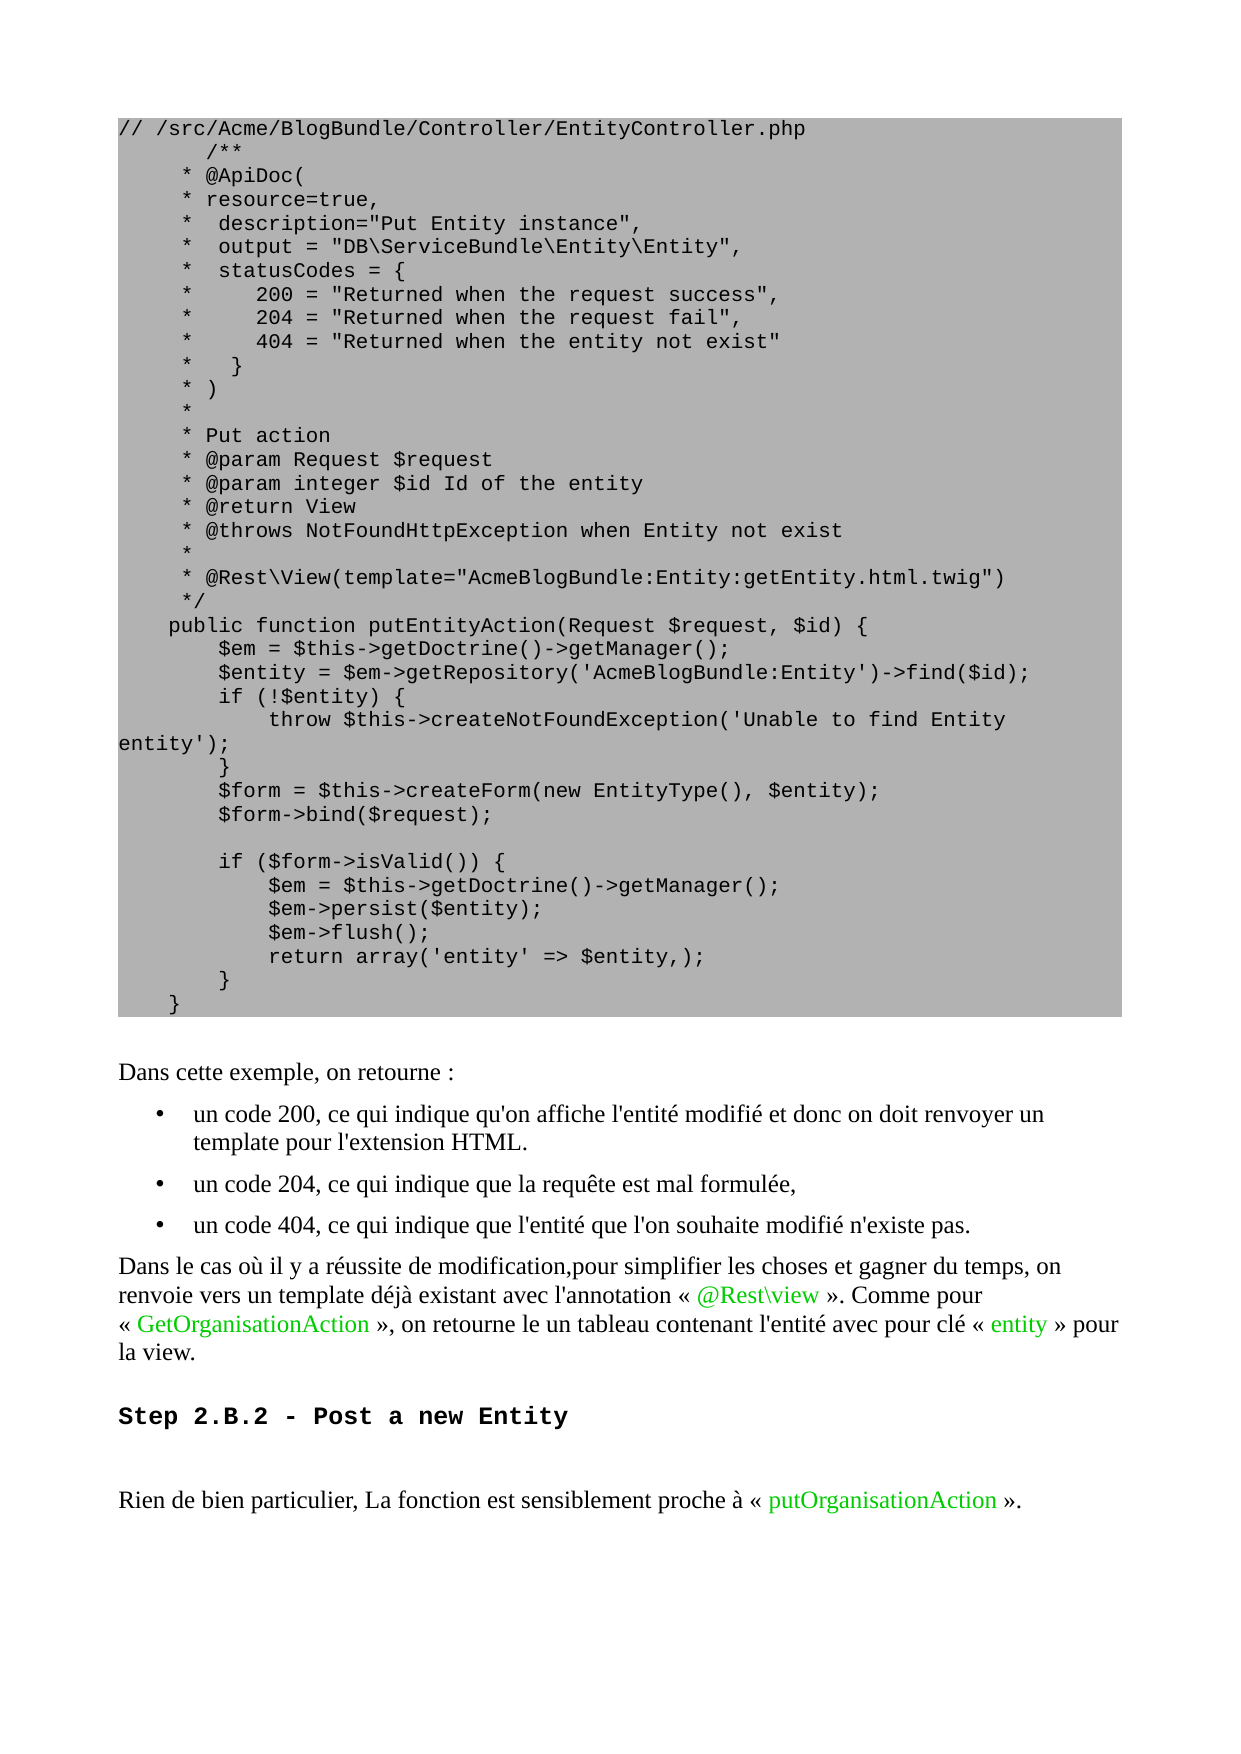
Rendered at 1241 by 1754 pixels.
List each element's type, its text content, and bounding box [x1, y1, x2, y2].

subtitle Step 2.B.2 - Post a new Entity [118, 1404, 1122, 1432]
text } [118, 993, 1122, 1017]
text * 200 = "Returned when the request success", [118, 284, 1122, 307]
text * resource=true, [118, 189, 1122, 213]
text * output = "DB\ServiceBundle\Entity\Entity", [118, 236, 1122, 260]
text * Put action [118, 426, 1122, 449]
text } [118, 757, 1122, 780]
text return array('entity' => $entity,); [118, 946, 1122, 969]
text */ [118, 591, 1122, 615]
text * ) [118, 378, 1122, 402]
text $em = $this->getDoctrine()->getManager(); [118, 875, 1122, 898]
text * @param Request $request [118, 449, 1122, 473]
text * 404 = "Returned when the entity not exist" [118, 331, 1122, 354]
text $em->flush(); [118, 922, 1122, 946]
text * @return View [118, 496, 1122, 520]
text $form = $this->createForm(new EntityType(), $entity); [118, 780, 1122, 804]
text } [118, 969, 1122, 993]
text * [118, 544, 1122, 567]
text * 204 = "Returned when the request fail", [118, 307, 1122, 331]
list un code 204, ce qui indique que la requête est mal formulée, [156, 1169, 1122, 1197]
text if (!$entity) { [118, 686, 1122, 709]
text if ($form->isValid()) { [118, 851, 1122, 875]
text throw $this->createNotFoundException('Unable to find Entity entity'); [118, 709, 1122, 757]
text // /src/Acme/BlogBundle/Controller/EntityController.php [118, 118, 1122, 142]
text /** [118, 142, 1122, 165]
text * [118, 402, 1122, 426]
text * } [118, 354, 1122, 378]
text Dans cette exemple, on retourne : [118, 1057, 1122, 1086]
text Dans le cas où il y a réussite de modification,pour simplifier les choses et gagner du temps, on renvoie vers un template déjà existant avec l'annotation « @Rest\view ». Comme pour « GetOrganisationAction », on retourne le un tableau contenant l'entité avec pour clé « entity » pour la view. [118, 1251, 1122, 1366]
text * description="Put Entity instance", [118, 213, 1122, 236]
text * @throws NotFoundHttpException when Entity not exist [118, 520, 1122, 544]
text * @Rest\View(template="AcmeBlogBundle:Entity:getEntity.html.twig") [118, 567, 1122, 591]
text Rien de bien particulier, La fonction est sensiblement proche à « putOrganisationAction ». [118, 1485, 1122, 1514]
text $em->persist($entity); [118, 898, 1122, 922]
text $em = $this->getDoctrine()->getManager(); [118, 638, 1122, 662]
text $form->bind($request); [118, 804, 1122, 827]
list un code 200, ce qui indique qu'on affiche l'entité modifié et donc on doit renvoyer un template pour l'extension HTML. [156, 1099, 1122, 1156]
list un code 404, ce qui indique que l'entité que l'on souhaite modifié n'existe pas. [156, 1210, 1122, 1239]
text * @param integer $id Id of the entity [118, 473, 1122, 496]
text public function putEntityAction(Request $request, $id) { [118, 615, 1122, 638]
text * @ApiDoc( [118, 165, 1122, 189]
text * statusCodes = { [118, 260, 1122, 284]
text $entity = $em->getRepository('AcmeBlogBundle:Entity')->find($id); [118, 662, 1122, 686]
